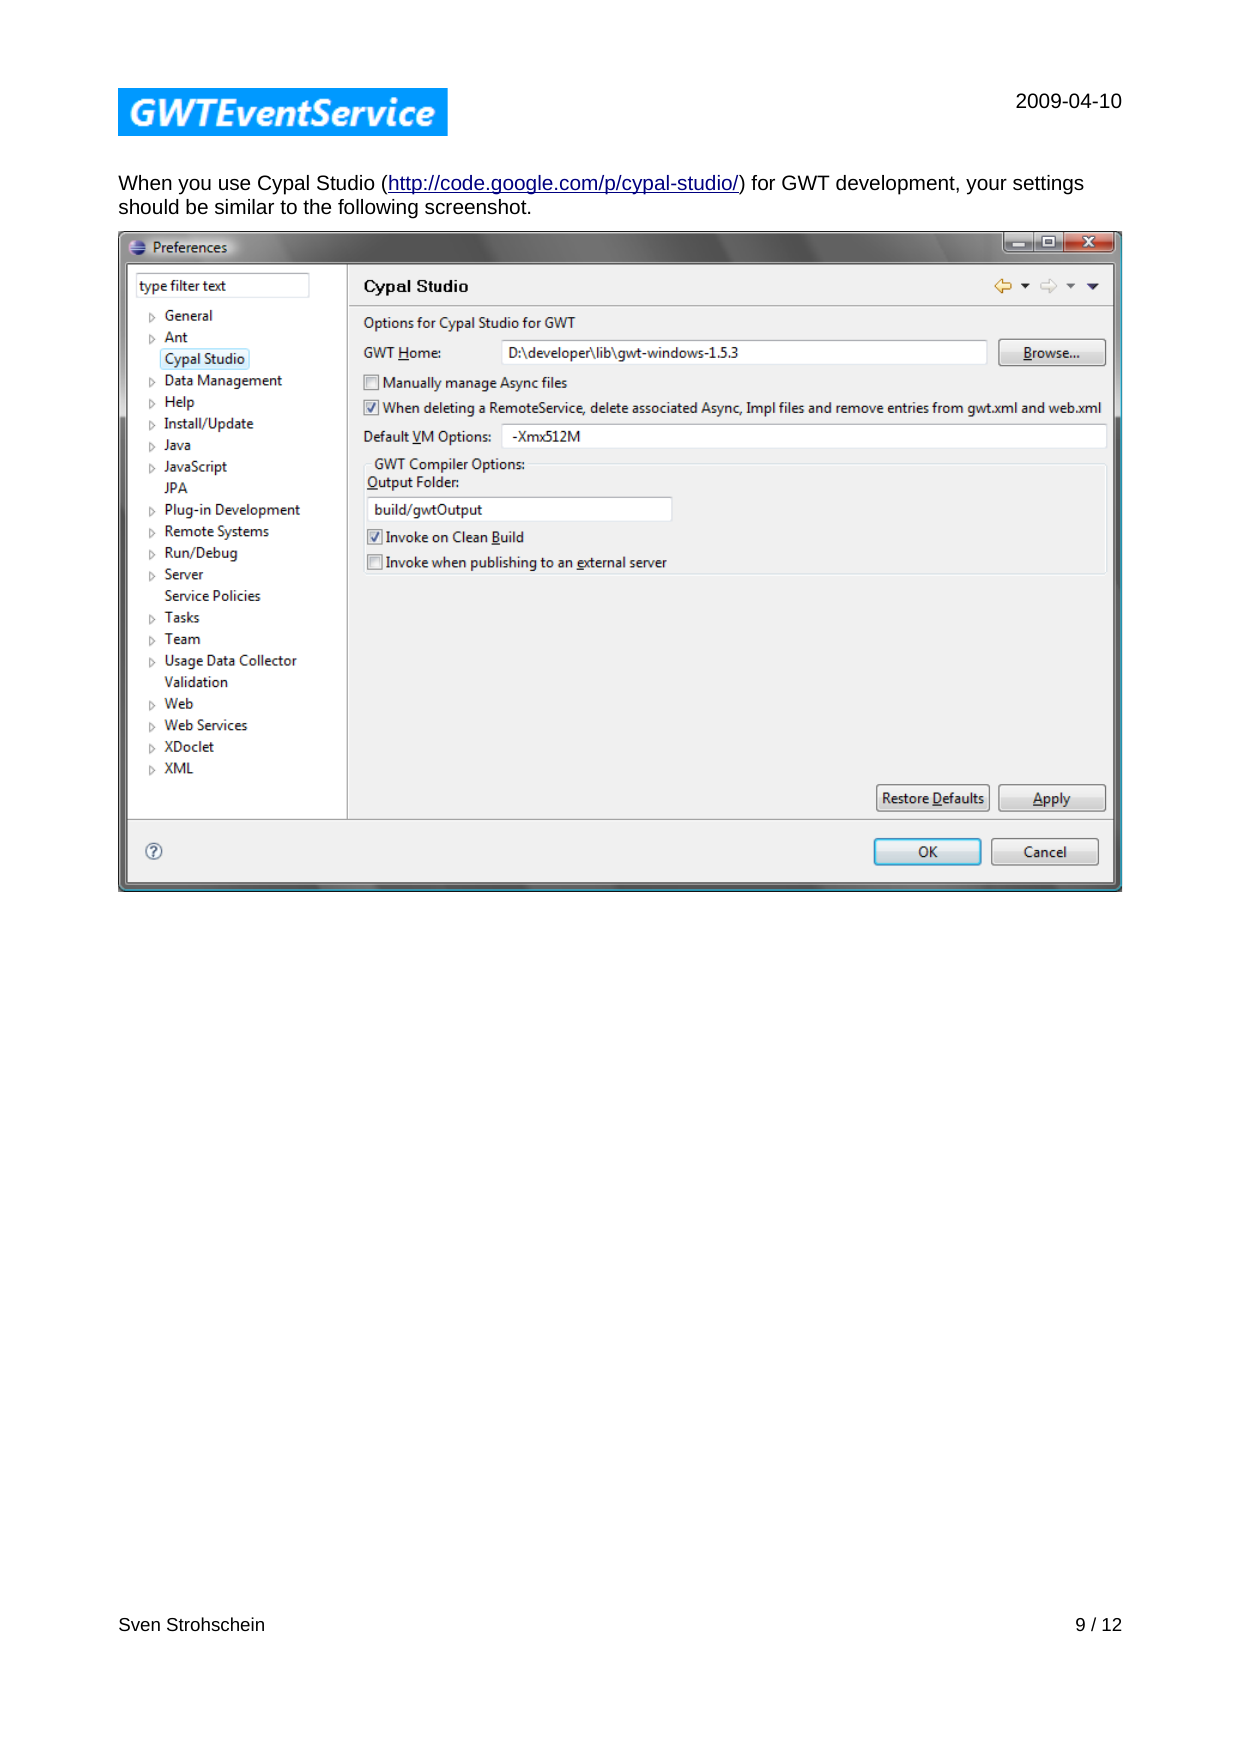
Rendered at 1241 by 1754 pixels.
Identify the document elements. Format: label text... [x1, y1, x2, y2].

picture [118, 231, 1123, 892]
picture [118, 88, 448, 136]
text When you use Cypal Studio (http://code.google.com/p/cypal-studio/) for GWT development, your settings should be similar to the following screenshot. [118, 171, 1122, 219]
